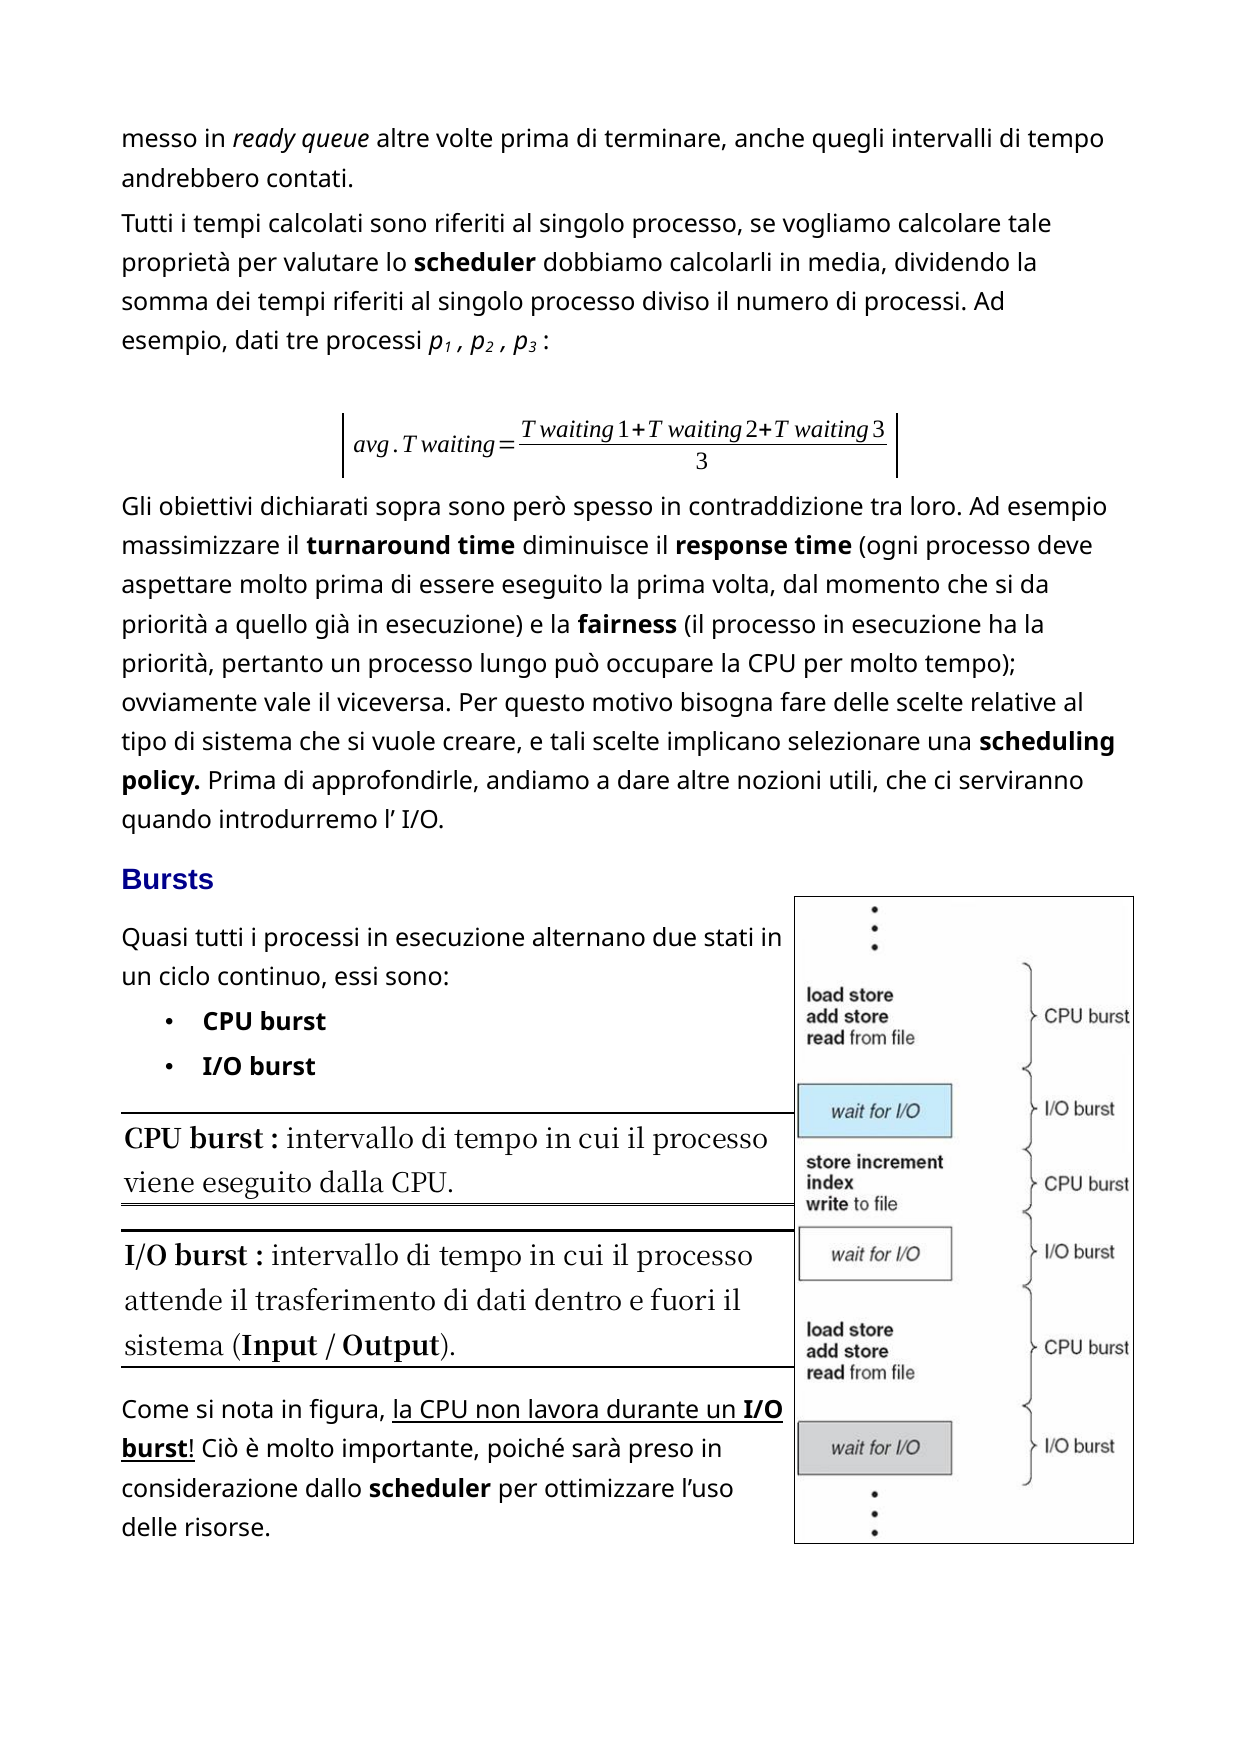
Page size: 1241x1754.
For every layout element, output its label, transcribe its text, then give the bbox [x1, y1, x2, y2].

text Come si nota in figura, la CPU non lavora durante un I/O burst! Ciò è molto importante, poiché sarà preso in considerazione dallo scheduler per ottimizzare l’uso delle risorse. [121, 1392, 794, 1543]
text I/O burst : intervallo di tempo in cui il processo attende il trasferimento di dati dentro e fuori il sistema (Input / Output). [121, 1232, 794, 1366]
text messo in ready queue altre volte prima di terminare, anche quegli intervalli di tempo andrebbero contati. [121, 121, 1119, 194]
list I/O burst [165, 1049, 794, 1083]
text Gli obiettivi dichiarati sopra sono però spesso in contraddizione tra loro. Ad esempio massimizzare il turnaround time diminuisce il response time (ogni processo deve aspettare molto prima di essere eseguito la prima volta, dal momento che si da priorità a quello già in esecuzione) e la fairness (il processo in esecuzione ha la priorità, pertanto un processo lungo può occupare la CPU per molto tempo); ovviamente vale il viceversa. Per questo motivo bisogna fare delle scelte relative al tipo di sistema che si vuole creare, e tali scelte implicano selezionare una scheduling policy. Prima di approfondirle, andiamo a dare altre nozioni utili, che ci serviranno quando introdurremo l’ I/O. [121, 489, 1119, 836]
list CPU burst [165, 1004, 794, 1038]
subtitle [795, 897, 1133, 1543]
text CPU burst : intervallo di tempo in cui il processo viene eseguito dalla CPU. [121, 1114, 794, 1203]
picture [797, 898, 1131, 1540]
text Quasi tutti i processi in esecuzione alternano due stati in un ciclo continuo, essi sono: [121, 919, 794, 993]
subtitle Bursts [121, 862, 1119, 896]
text Tutti i tempi calcolati sono riferiti al singolo processo, se vogliamo calcolare tale proprietà per valutare lo scheduler dobbiamo calcolarli in media, dividendo la somma dei tempi riferiti al singolo processo diviso il numero di processi. Ad esempio, dati tre processi p1 , p2 , p3 : [121, 205, 1119, 357]
